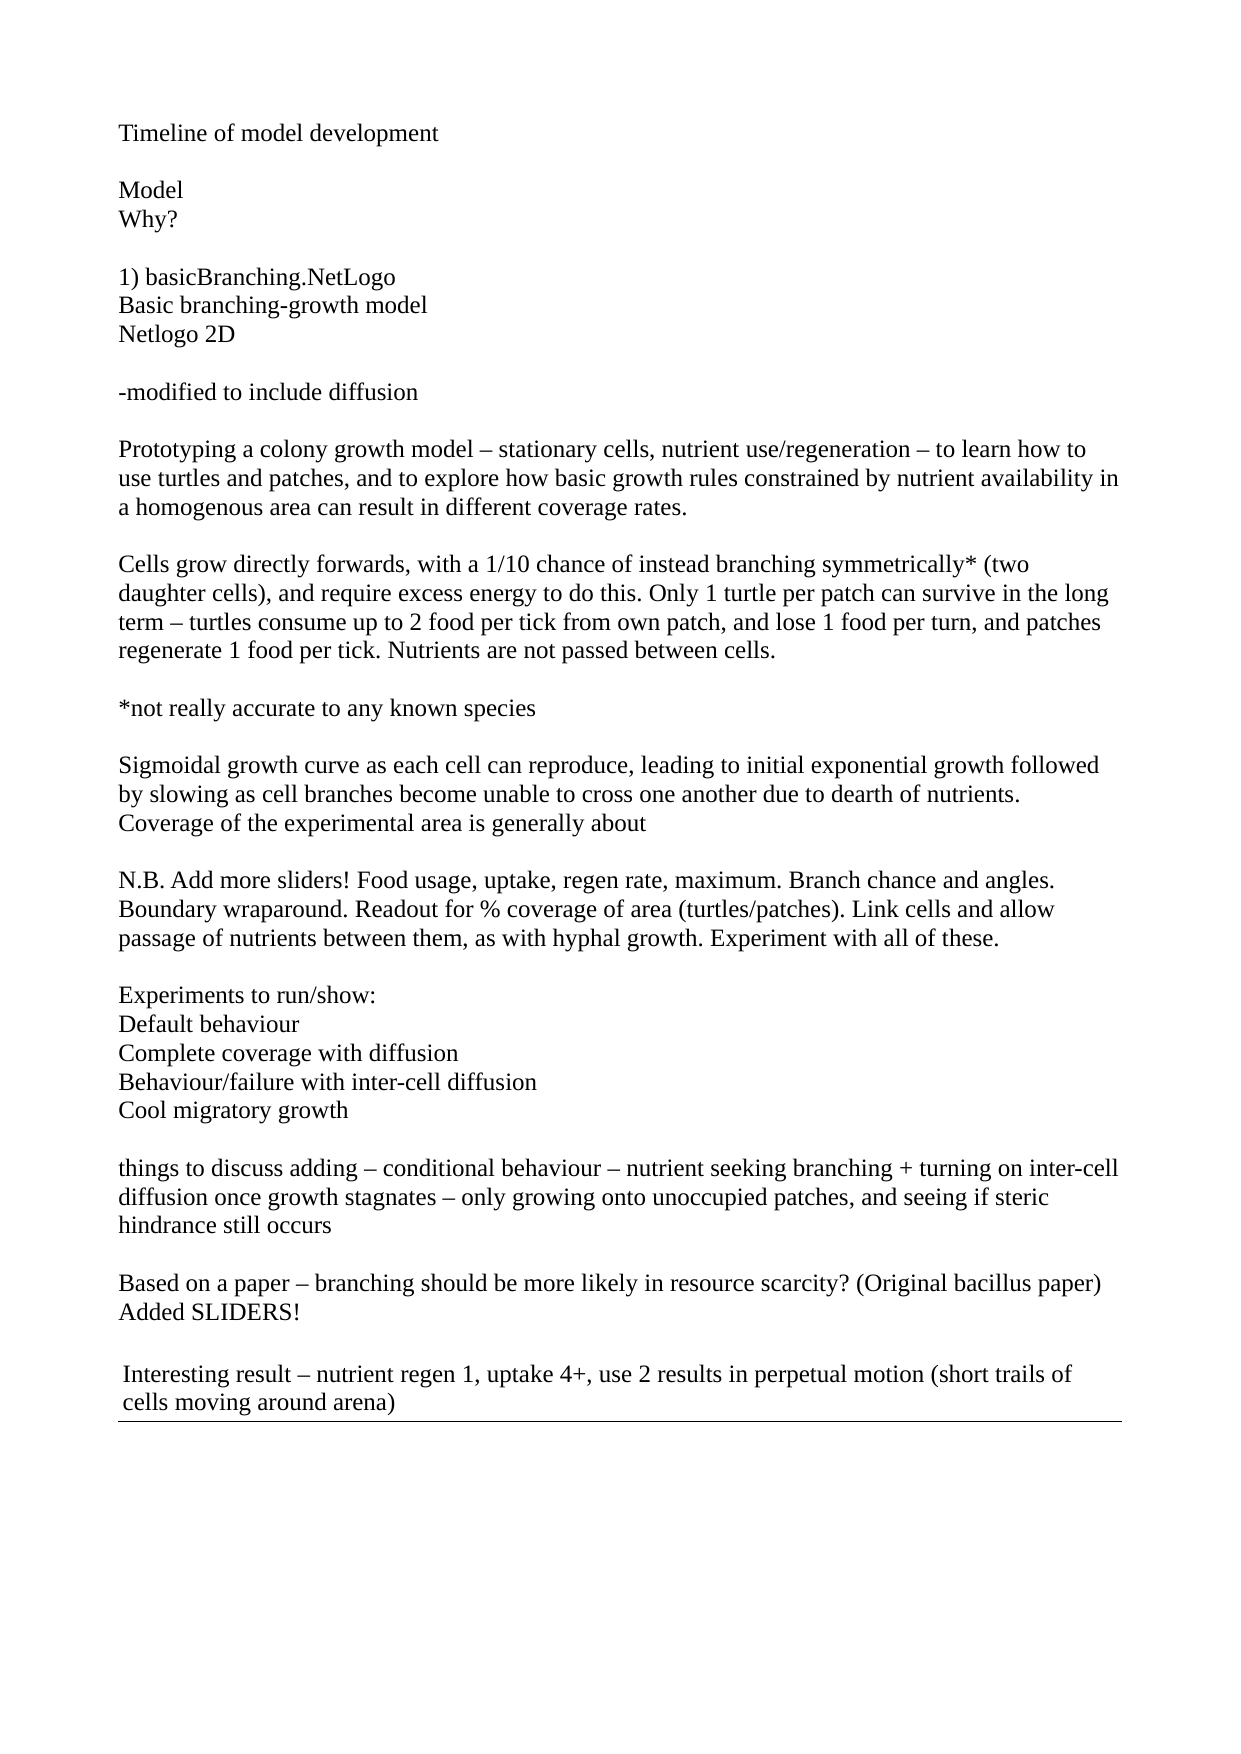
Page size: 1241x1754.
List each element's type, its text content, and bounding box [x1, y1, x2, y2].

text *not really accurate to any known species [118, 693, 1122, 722]
text Basic branching-growth model [118, 291, 1122, 319]
text Complete coverage with diffusion [118, 1038, 1122, 1067]
text Model [118, 176, 1122, 204]
text Experiments to run/show: [118, 981, 1122, 1009]
text Cool migratory growth [118, 1096, 1122, 1124]
text Based on a paper – branching should be more likely in resource scarcity? (Original bacillus paper) [118, 1268, 1122, 1297]
text N.B. Add more sliders! Food usage, uptake, regen rate, maximum. Branch chance and angles. Boundary wraparound. Readout for % coverage of area (turtles/patches). Link cells and allow passage of nutrients between them, as with hyphal growth. Experiment with all of these. [118, 866, 1122, 952]
text Why? [118, 204, 1122, 233]
text Interesting result – nutrient regen 1, uptake 4+, use 2 results in perpetual motion (short trails of cells moving around arena) [118, 1354, 1122, 1421]
text Added SLIDERS! [118, 1297, 1122, 1354]
text Sigmoidal growth curve as each cell can reproduce, leading to initial exponential growth followed by slowing as cell branches become unable to cross one another due to dearth of nutrients. Coverage of the experimental area is generally about [118, 751, 1122, 837]
text things to discuss adding – conditional behaviour – nutrient seeking branching + turning on inter-cell diffusion once growth stagnates – only growing onto unoccupied patches, and seeing if steric hindrance still occurs [118, 1153, 1122, 1239]
text Timeline of model development [118, 118, 1122, 147]
text 1) basicBranching.NetLogo [118, 262, 1122, 291]
text Behaviour/failure with inter-cell diffusion [118, 1067, 1122, 1096]
text Netlogo 2D [118, 319, 1122, 348]
text Cells grow directly forwards, with a 1/10 chance of instead branching symmetrically* (two daughter cells), and require excess energy to do this. Only 1 turtle per patch can survive in the long term – turtles consume up to 2 food per tick from own patch, and lose 1 food per turn, and patches regenerate 1 food per tick. Nutrients are not passed between cells. [118, 549, 1122, 664]
text -modified to include diffusion [118, 377, 1122, 406]
text Prototyping a colony growth model – stationary cells, nutrient use/regeneration – to learn how to use turtles and patches, and to explore how basic growth rules constrained by nutrient availability in a homogenous area can result in different coverage rates. [118, 434, 1122, 521]
text Default behaviour [118, 1009, 1122, 1038]
